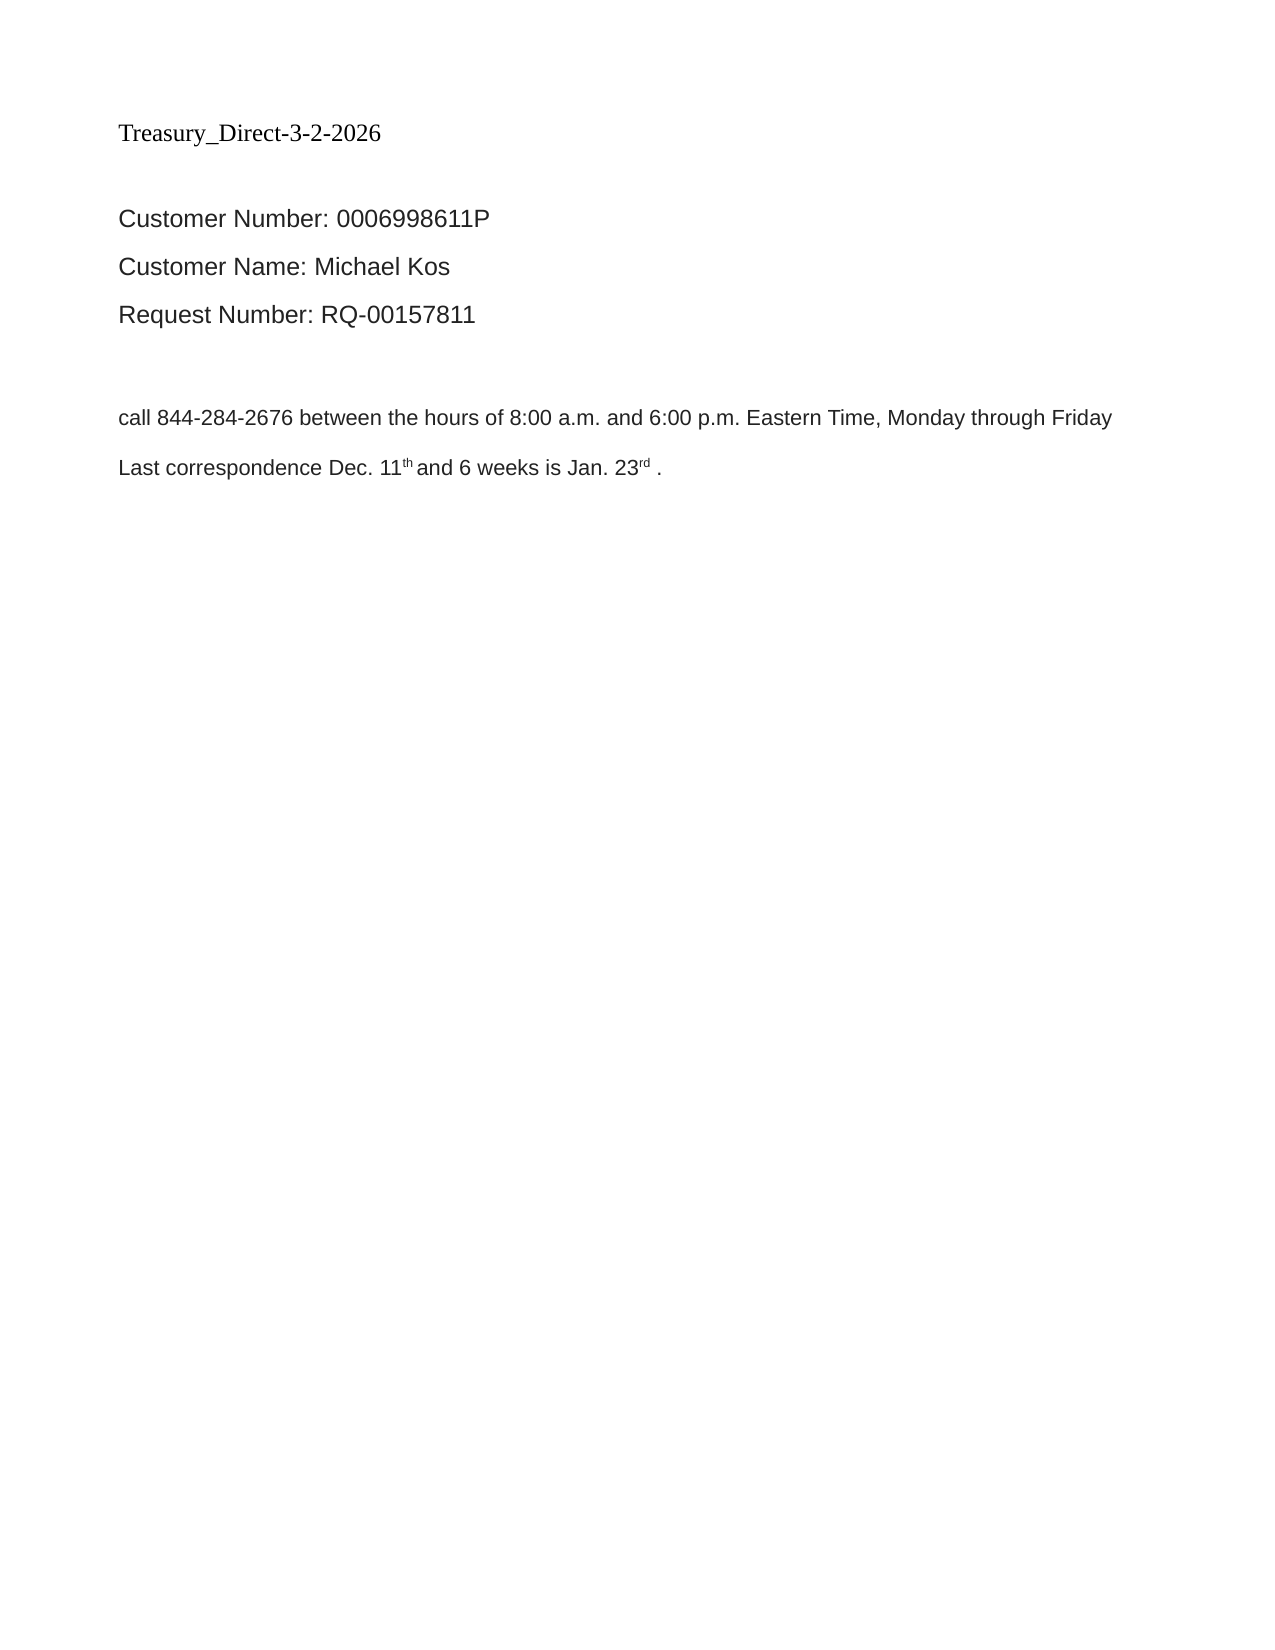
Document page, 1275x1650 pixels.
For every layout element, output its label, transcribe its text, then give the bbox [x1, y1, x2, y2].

text Last correspondence Dec. 11th and 6 weeks is Jan. 23rd . [118, 455, 1157, 480]
text call 844-284-2676 between the hours of 8:00 a.m. and 6:00 p.m. Eastern Time, Monday through Friday [118, 405, 1157, 430]
text Customer Name: Michael Kos [118, 252, 1157, 281]
text Treasury_Direct-3-2-2026 [118, 118, 1157, 147]
text Customer Number: 0006998611P [118, 204, 1157, 233]
text Request Number: RQ-00157811 [118, 299, 1157, 328]
